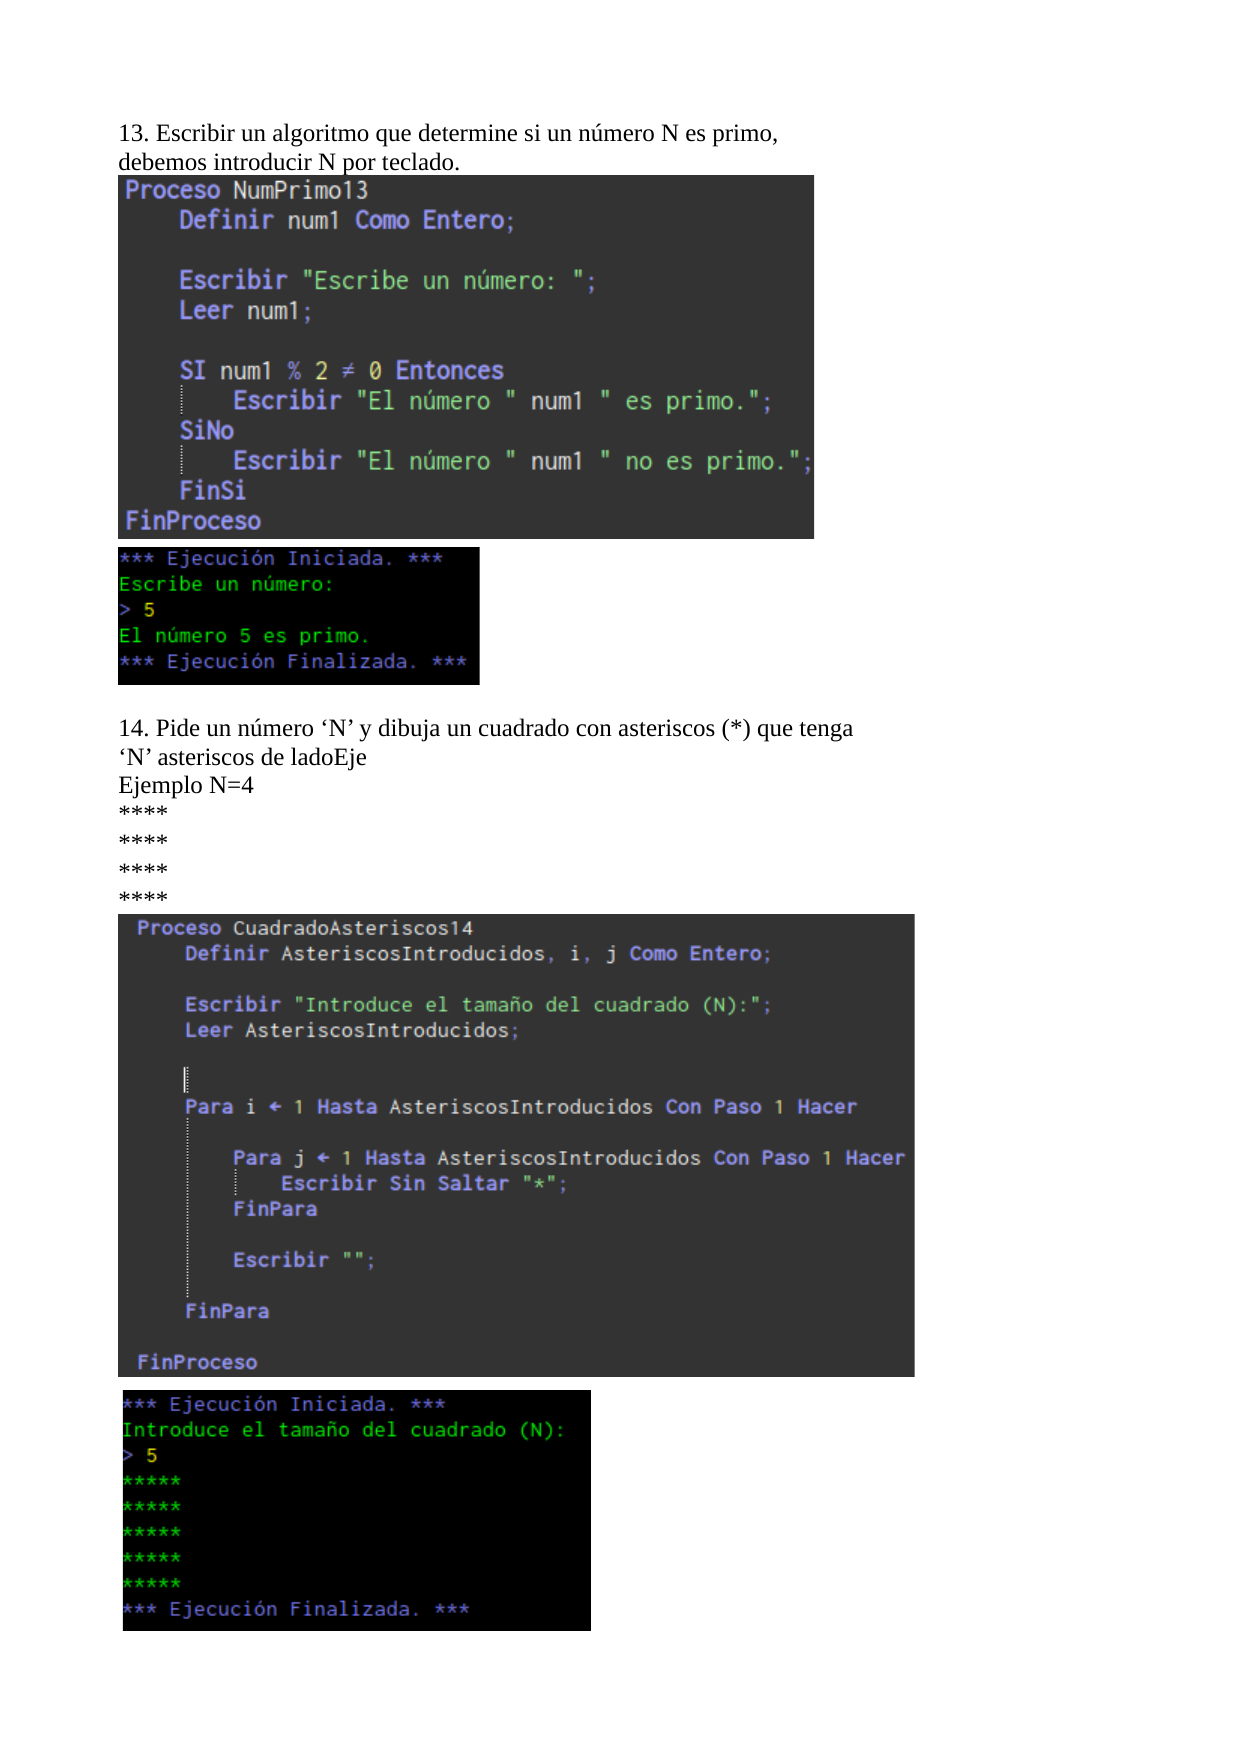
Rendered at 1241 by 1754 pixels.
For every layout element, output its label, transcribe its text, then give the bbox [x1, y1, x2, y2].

text Ejemplo N=4 [118, 770, 1122, 799]
picture [118, 175, 815, 539]
picture [122, 1390, 591, 1631]
text **** [118, 799, 1122, 828]
text **** [118, 857, 1122, 885]
text ‘N’ asteriscos de ladoEje [118, 742, 1122, 770]
text **** [118, 885, 1122, 914]
text debemos introducir N por teclado. [118, 147, 1122, 176]
text 13. Escribir un algoritmo que determine si un número N es primo, [118, 118, 1122, 147]
text **** [118, 828, 1122, 857]
picture [118, 547, 480, 685]
text 14. Pide un número ‘N’ y dibuja un cuadrado con asteriscos (*) que tenga [118, 713, 1122, 742]
picture [118, 914, 915, 1377]
